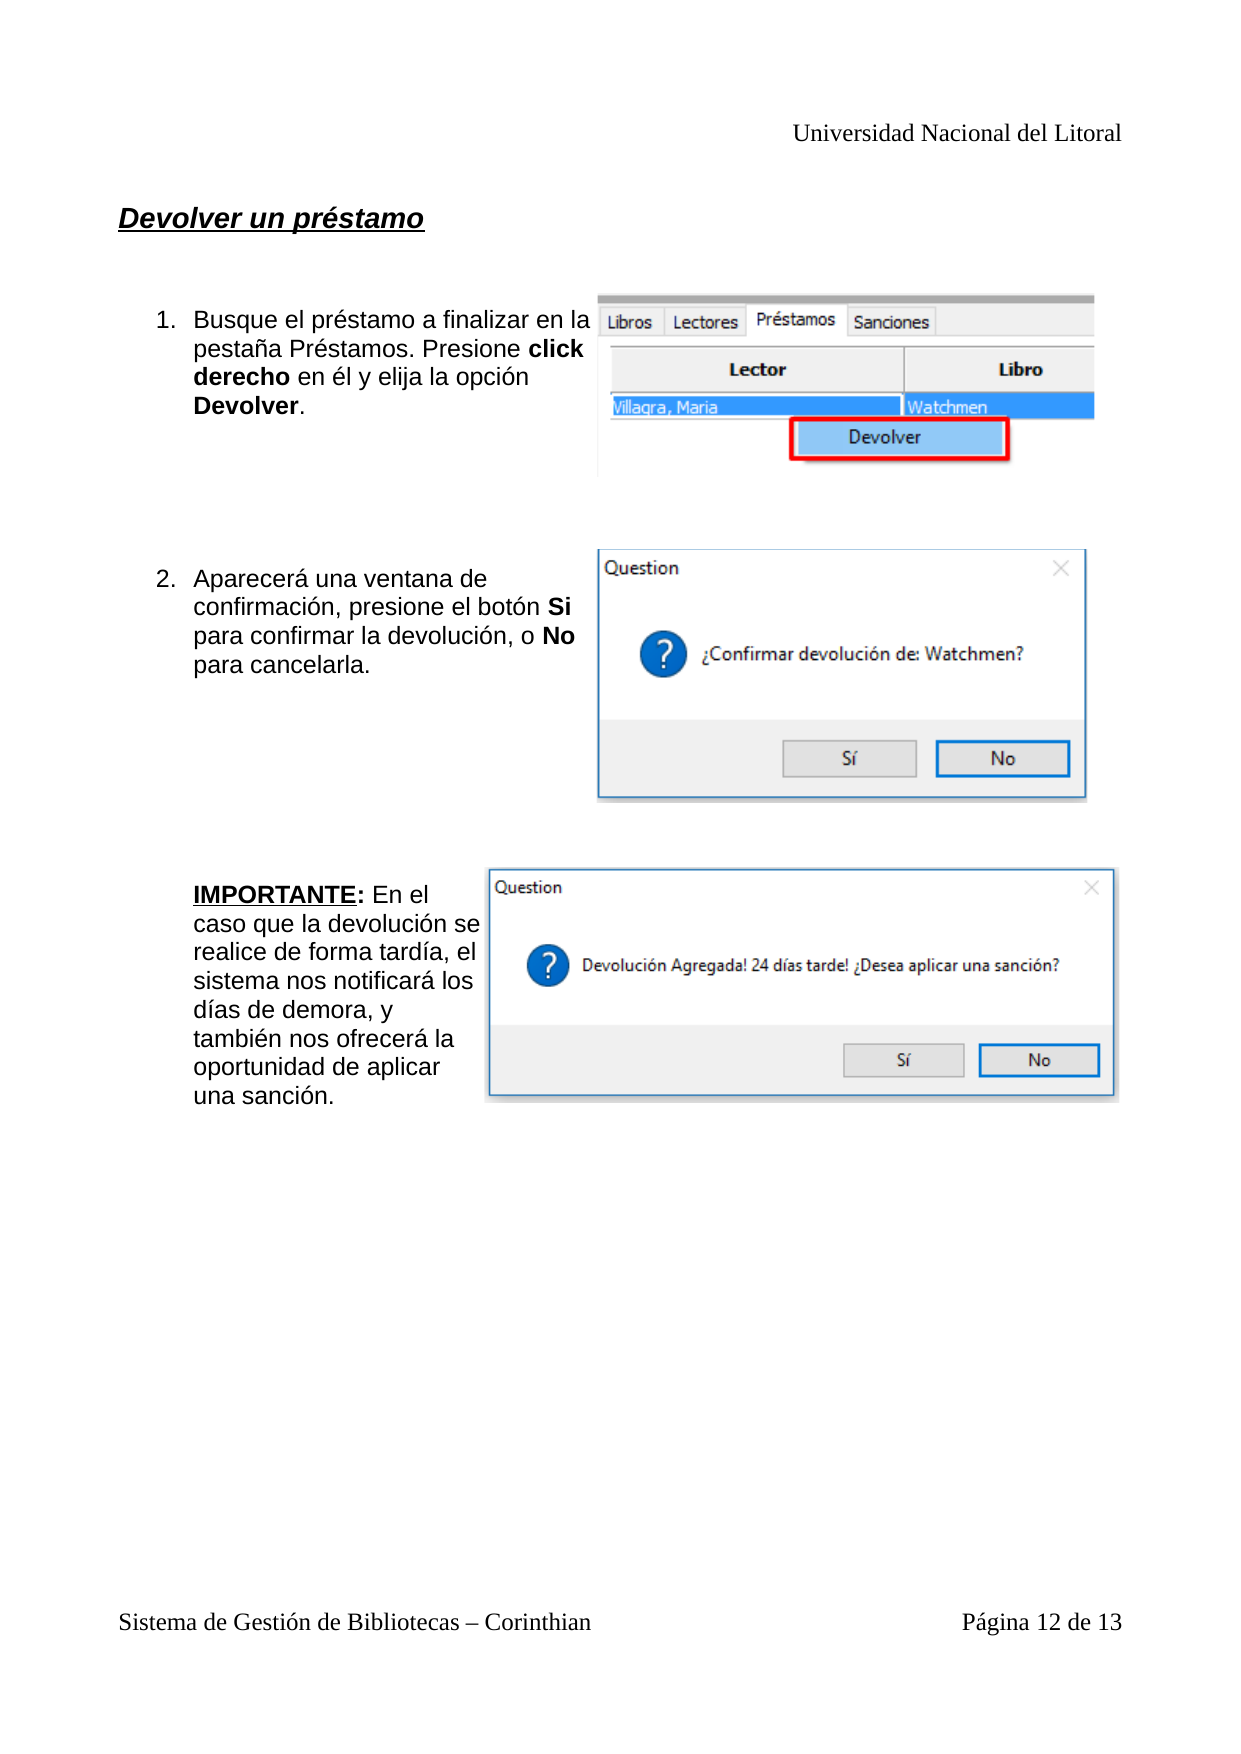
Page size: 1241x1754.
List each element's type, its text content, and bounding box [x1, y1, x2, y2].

list Aparecerá una ventana de confirmación, presione el botón Si para confirmar la devolución, o No para cancelarla. [156, 564, 1122, 679]
subtitle Devolver un préstamo [118, 201, 1122, 235]
list IMPORTANTE: En el caso que la devolución se realice de forma tardía, el sistema nos notificará los días de demora, y también nos ofrecerá la oportunidad de aplicar una sanción. [156, 880, 1122, 1081]
picture [519, 902, 1123, 1106]
list Busque el préstamo a finalizar en la pestaña Préstamos. Presione click derecho en él y elija la opción Devolver. [156, 305, 1122, 420]
picture [635, 588, 1091, 806]
picture [636, 332, 1098, 480]
